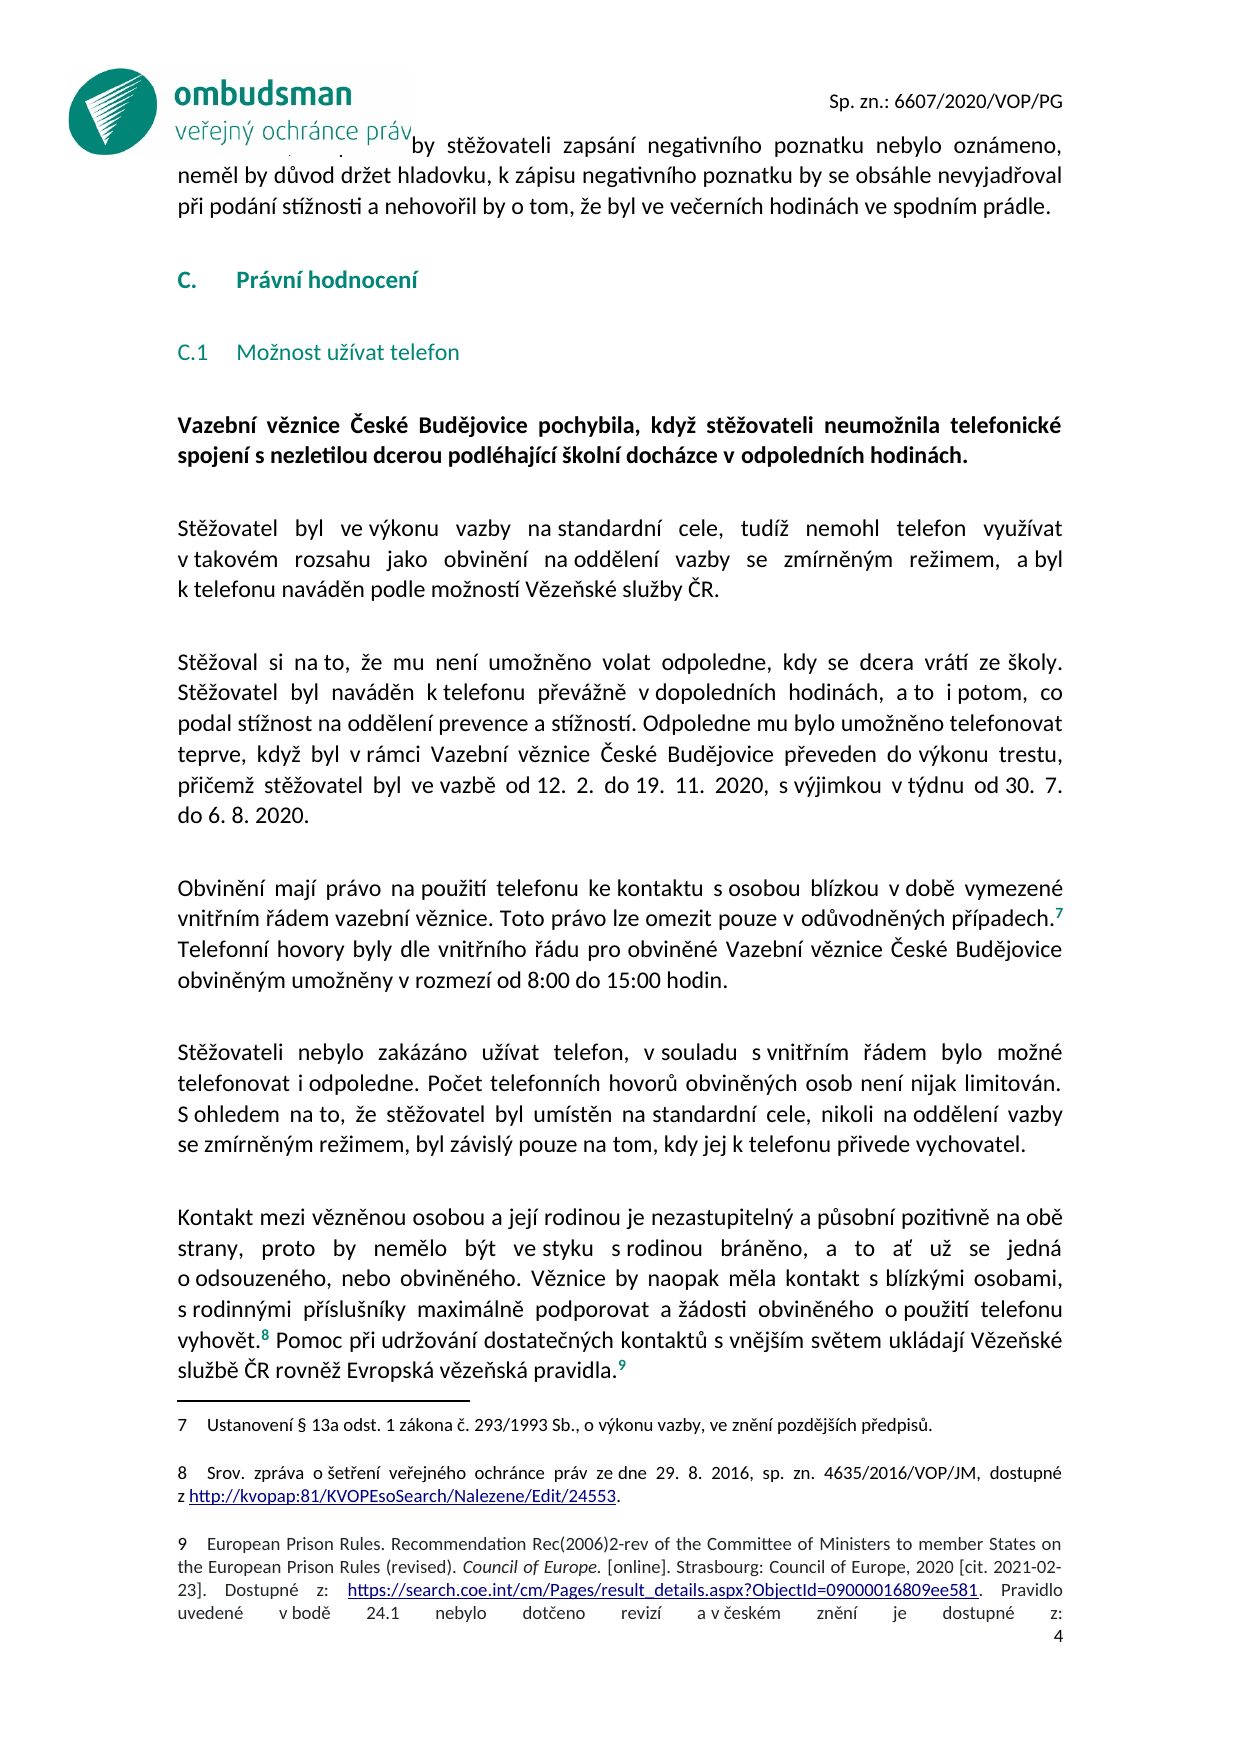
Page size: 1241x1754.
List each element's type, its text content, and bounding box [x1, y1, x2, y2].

text Srov. zpráva o šetření veřejného ochránce práv ze dne 29. 8. 2016, sp. zn. 4635/2016/VOP/JM, dostupné z http://kvopap:81/KVOPEsoSearch/Nalezene/Edit/24553. [177, 1462, 1063, 1507]
text European Prison Rules. Recommendation Rec(2006)2-rev of the Committee of Ministers to member States on the European Prison Rules (revised). Council of Europe. [online]. Strasbourg: Council of Europe, 2020 [cit. 2021-02-23]. Dostupné z: https://search.coe.int/cm/Pages/result_details.aspx?ObjectId=09000016809ee581. Pravidlo uvedené v bodě 24.1 nebylo dotčeno revizí a v českém znění je dostupné z: [177, 1532, 1063, 1624]
subtitle Právní hodnocení [177, 264, 1063, 294]
text Ustanovení § 13a odst. 1 zákona č. 293/1993 Sb., o výkonu vazby, ve znění pozdějších předpisů. [177, 1414, 1063, 1437]
subtitle Možnost užívat telefon [177, 337, 1063, 367]
text Obvinění mají právo na použití telefonu ke kontaktu s osobou blízkou v době vymezené vnitřním řádem vazební věznice. Toto právo lze omezit pouze v odůvodněných případech. Telefonní hovory byly dle vnitřního řádu pro obviněné Vazební věznice České Budějovice obviněným umožněny v rozmezí od 8:00 do 15:00 hodin. [177, 873, 1063, 994]
text Stěžovatel byl ve výkonu vazby na standardní cele, tudíž nemohl telefon využívat v takovém rozsahu jako obvinění na oddělení vazby se zmírněným režimem, a byl k telefonu naváděn podle možností Vězeňské služby ČR. [177, 513, 1063, 604]
text Kontakt mezi vězněnou osobou a její rodinou je nezastupitelný a působní pozitivně na obě strany, proto by nemělo být ve styku s rodinou bráněno, a to ať už se jedná o odsouzeného, nebo obviněného. Věznice by naopak měla kontakt s blízkými osobami, s rodinnými příslušníky maximálně podporovat a žádosti obviněného o použití telefonu vyhovět. Pomoc při udržování dostatečných kontaktů s vnějším světem ukládají Vězeňské službě ČR rovněž Evropská vězeňská pravidla. [177, 1202, 1063, 1385]
text Vazební věznice České Budějovice pochybila, když stěžovateli neumožnila telefonické spojení s nezletilou dcerou podléhající školní docházce v odpoledních hodinách. [177, 410, 1063, 470]
text Mám za to, že pokud by stěžovateli zapsání negativního poznatku nebylo oznámeno, neměl by důvod držet hladovku, k zápisu negativního poznatku by se obsáhle nevyjadřoval při podání stížnosti a nehovořil by o tom, že byl ve večerních hodinách ve spodním prádle. [177, 130, 1063, 221]
text Stěžoval si na to, že mu není umožněno volat odpoledne, kdy se dcera vrátí ze školy. Stěžovatel byl naváděn k telefonu převážně v dopoledních hodinách, a to i potom, co podal stížnost na oddělení prevence a stížností. Odpoledne mu bylo umožněno telefonovat teprve, když byl v rámci Vazební věznice České Budějovice převeden do výkonu trestu, přičemž stěžovatel byl ve vazbě od 12. 2. do 19. 11. 2020, s výjimkou v týdnu od 30. 7. do 6. 8. 2020. [177, 647, 1063, 830]
text Stěžovateli nebylo zakázáno užívat telefon, v souladu s vnitřním řádem bylo možné telefonovat i odpoledne. Počet telefonních hovorů obviněných osob není nijak limitován. S ohledem na to, že stěžovatel byl umístěn na standardní cele, nikoli na oddělení vazby se zmírněným režimem, byl závislý pouze na tom, kdy jej k telefonu přivede vychovatel. [177, 1037, 1063, 1159]
